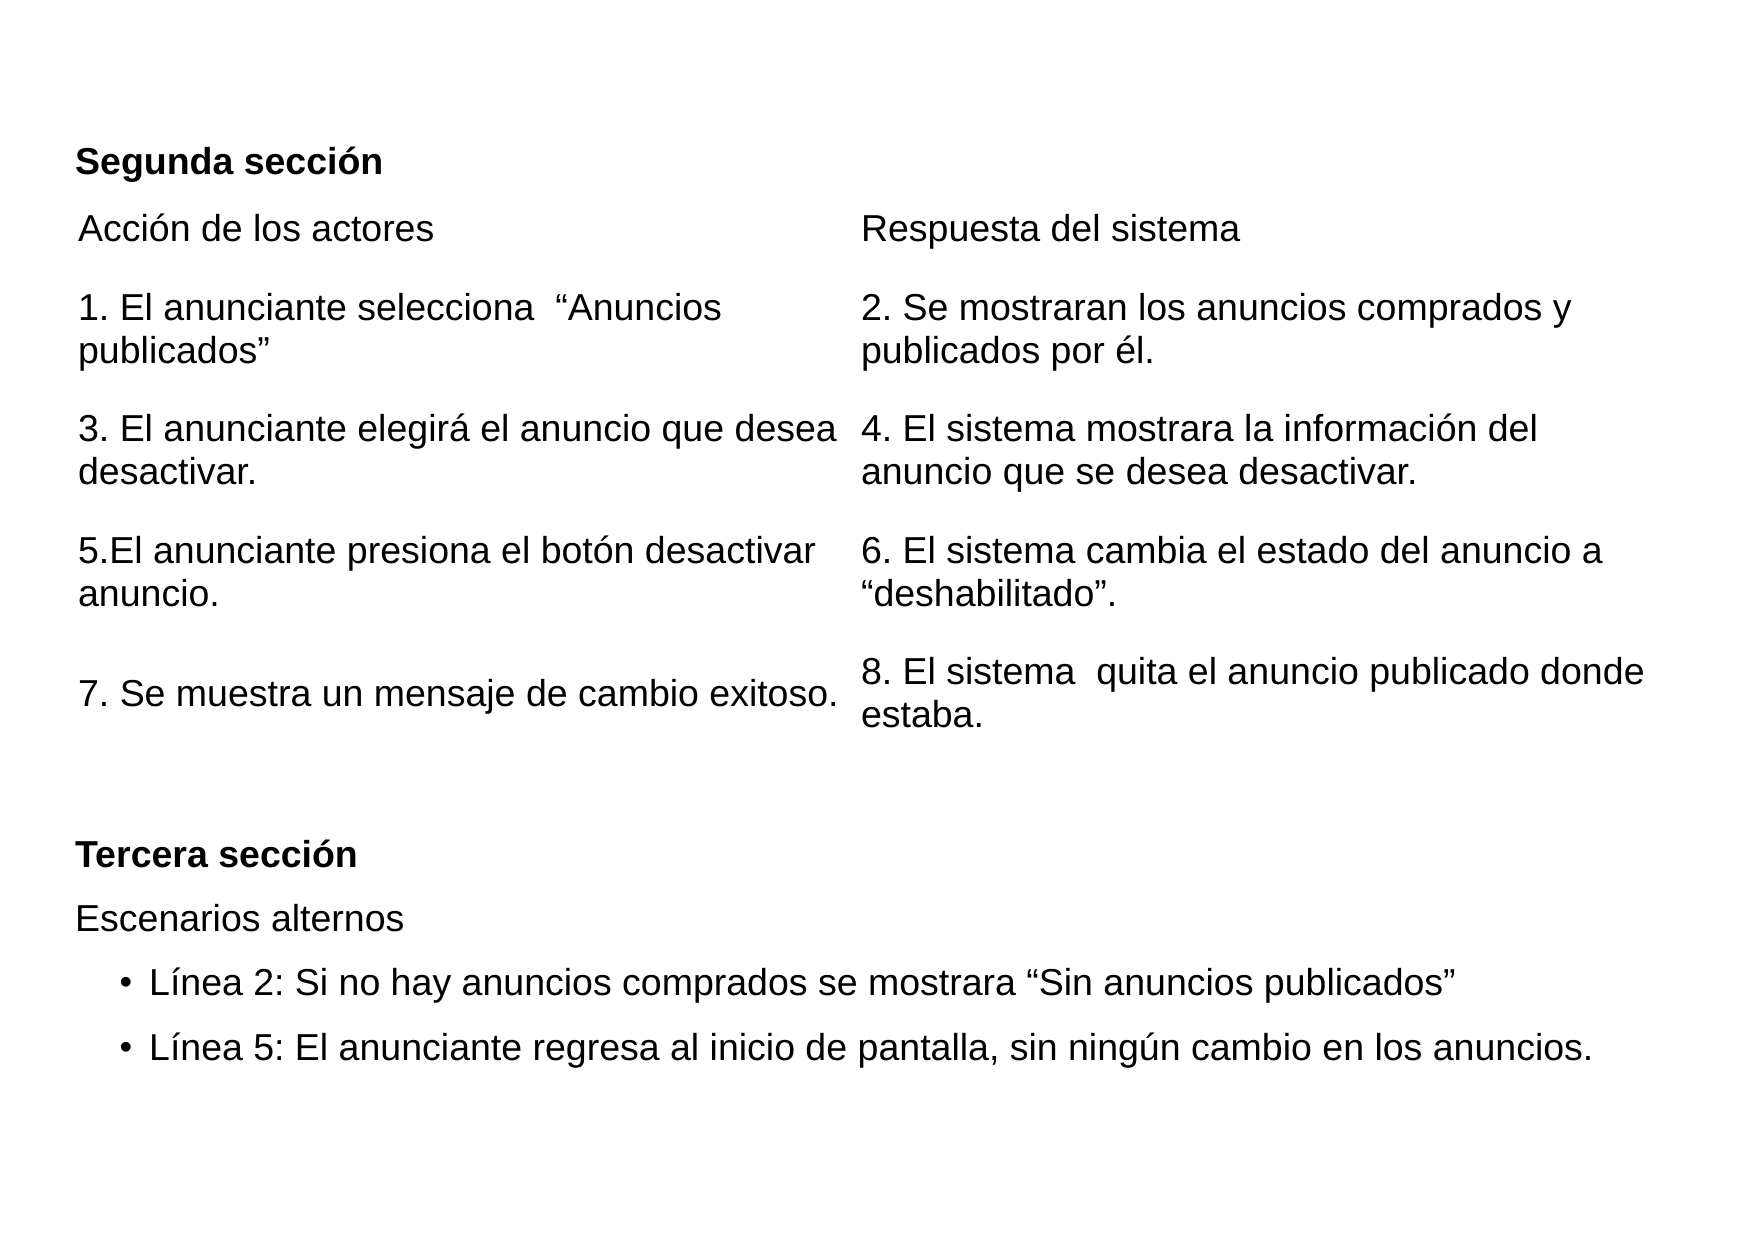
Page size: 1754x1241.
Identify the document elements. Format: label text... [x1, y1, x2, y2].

table_cell 1. El anunciante selecciona “Anuncios publicados” [75, 282, 858, 403]
list Línea 2: Si no hay anuncios comprados se mostrara “Sin anuncios publicados” [119, 961, 1679, 1004]
table_header Respuesta del sistema [858, 203, 1679, 282]
table_cell 2. Se mostraran los anuncios comprados y publicados por él. [858, 282, 1679, 403]
table_cell 7. Se muestra un mensaje de cambio exitoso. [75, 646, 858, 768]
table_cell 6. El sistema cambia el estado del anuncio a “deshabilitado”. [858, 525, 1679, 646]
table_cell 3. El anunciante elegirá el anuncio que desea desactivar. [75, 403, 858, 525]
list Línea 5: El anunciante regresa al inicio de pantalla, sin ningún cambio en los anuncios. [119, 1025, 1679, 1068]
table_header Acción de los actores [75, 203, 858, 282]
text Tercera sección [75, 832, 1679, 875]
text Segunda sección [75, 139, 1679, 182]
table_cell 8. El sistema quita el anuncio publicado donde estaba. [858, 646, 1679, 768]
table_cell 4. El sistema mostrara la información del anuncio que se desea desactivar. [858, 403, 1679, 525]
text Escenarios alternos [75, 896, 1679, 939]
table_cell 5.El anunciante presiona el botón desactivar anuncio. [75, 525, 858, 646]
